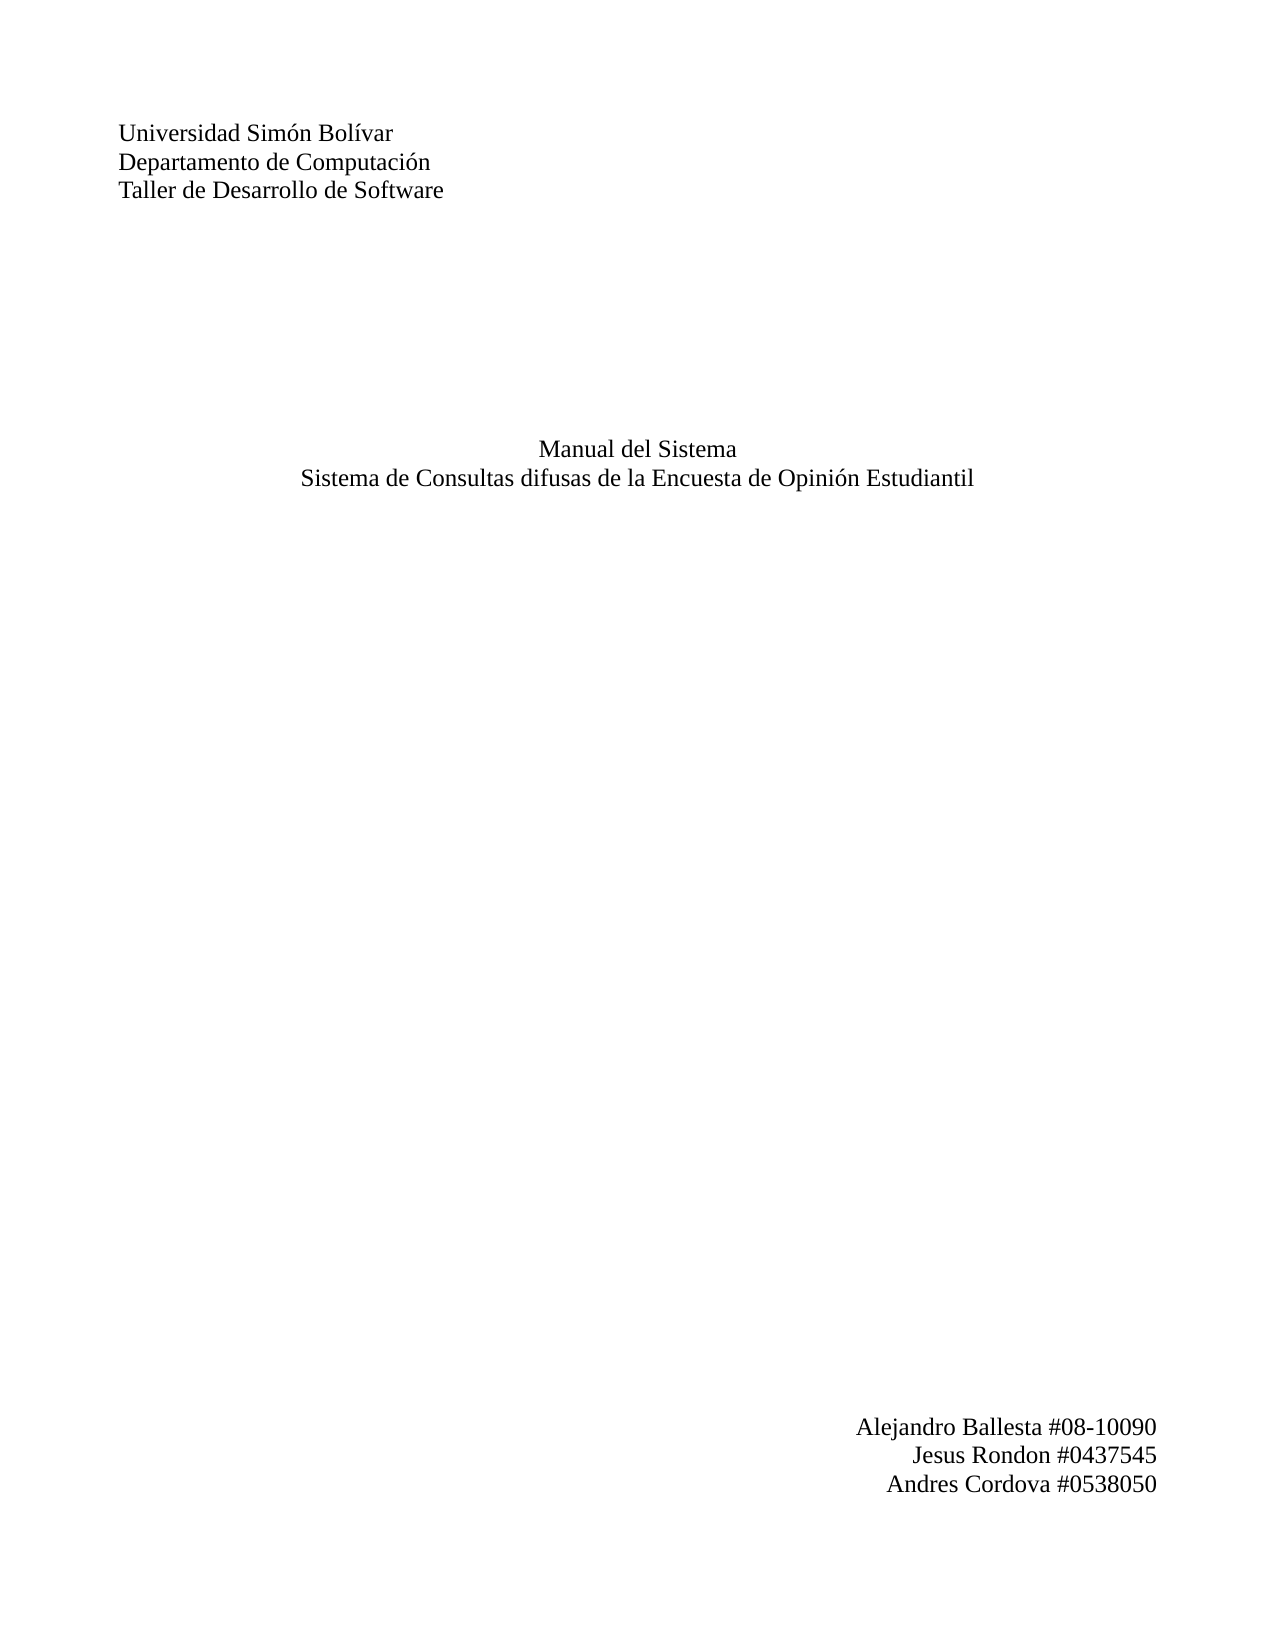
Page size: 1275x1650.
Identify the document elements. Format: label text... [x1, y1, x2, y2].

text Alejandro Ballesta #08-10090 [118, 1412, 1157, 1441]
text Taller de Desarrollo de Software [118, 176, 1157, 204]
text Manual del Sistema [118, 434, 1157, 463]
text Andres Cordova #0538050 [118, 1469, 1157, 1498]
text Sistema de Consultas difusas de la Encuesta de Opinión Estudiantil [118, 463, 1157, 492]
text Universidad Simón Bolívar [118, 118, 1157, 147]
text Departamento de Computación [118, 147, 1157, 176]
text Jesus Rondon #0437545 [118, 1441, 1157, 1469]
